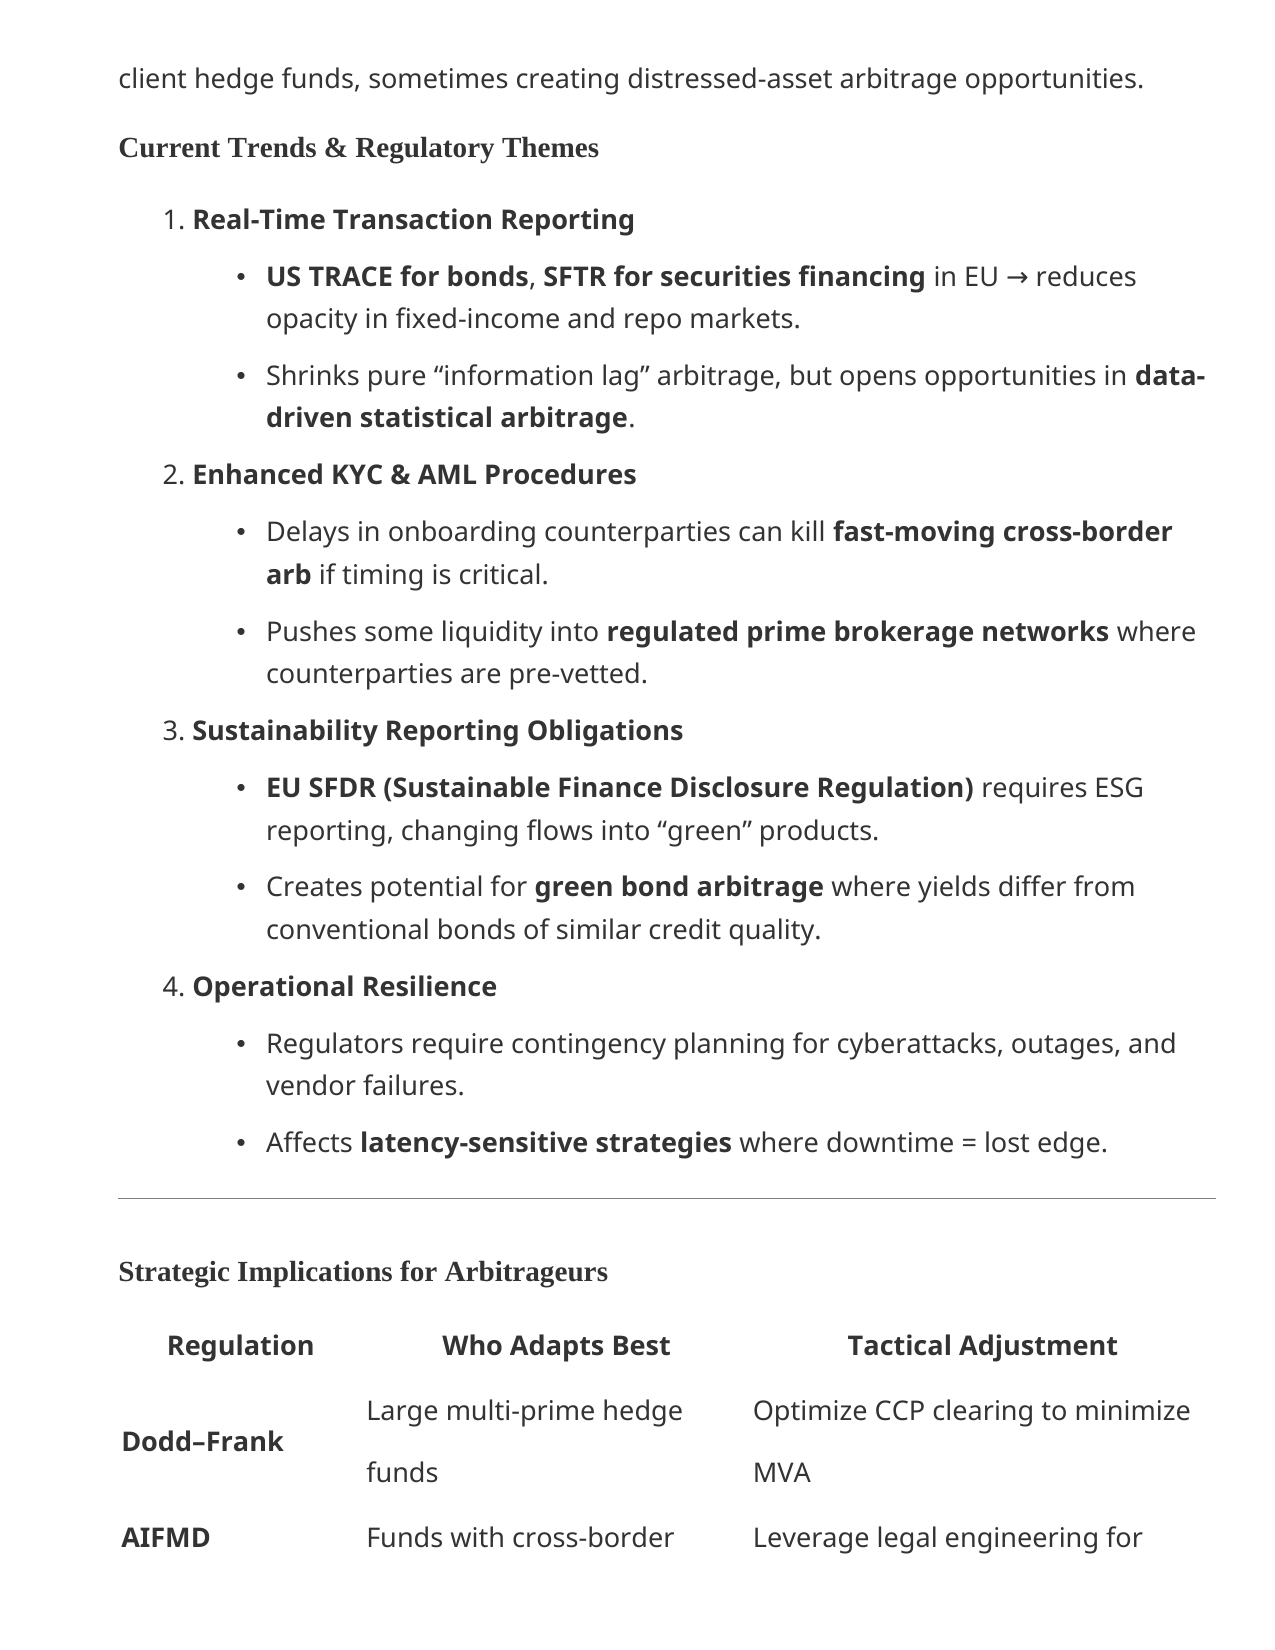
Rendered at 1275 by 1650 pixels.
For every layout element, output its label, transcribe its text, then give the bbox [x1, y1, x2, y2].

table_header Regulation [118, 1324, 363, 1388]
table_cell Optimize CCP clearing to minimize MVA [750, 1388, 1216, 1515]
list EU SFDR (Sustainable Finance Disclosure Regulation) requires ESG reporting, changing flows into “green” products. [236, 768, 1216, 848]
table_cell Funds with cross-border [363, 1515, 750, 1579]
subtitle Current Trends & Regulatory Themes [118, 131, 1216, 164]
table_header Who Adapts Best [363, 1324, 750, 1388]
list Real-Time Transaction Reporting [162, 200, 1216, 237]
list Sustainability Reporting Obligations [162, 712, 1216, 748]
subtitle Strategic Implications for Arbitrageurs [118, 1254, 1216, 1288]
list Delays in onboarding counterparties can kill fast-moving cross-border arb if timing is critical. [236, 513, 1216, 592]
list Enhanced KYC & AML Procedures [162, 456, 1216, 493]
list Operational Resilience [162, 967, 1216, 1004]
list Affects latency-sensitive strategies where downtime = lost edge. [236, 1124, 1216, 1161]
table_cell Dodd–Frank [118, 1388, 363, 1515]
text client hedge funds, sometimes creating distressed-asset arbitrage opportunities. [118, 59, 1216, 96]
list Regulators require contingency planning for cyberattacks, outages, and vendor failures. [236, 1024, 1216, 1103]
table_cell Large multi-prime hedge funds [363, 1388, 750, 1515]
list Creates potential for green bond arbitrage where yields differ from conventional bonds of similar credit quality. [236, 868, 1216, 947]
table_header Tactical Adjustment [750, 1324, 1216, 1388]
list US TRACE for bonds, SFTR for securities financing in EU → reduces opacity in fixed-income and repo markets. [236, 257, 1216, 336]
list Shrinks pure “information lag” arbitrage, but opens opportunities in data-driven statistical arbitrage. [236, 356, 1216, 436]
list Pushes some liquidity into regulated prime brokerage networks where counterparties are pre-vetted. [236, 612, 1216, 691]
table_cell Leverage legal engineering for [750, 1515, 1216, 1579]
table_cell AIFMD [118, 1515, 363, 1579]
